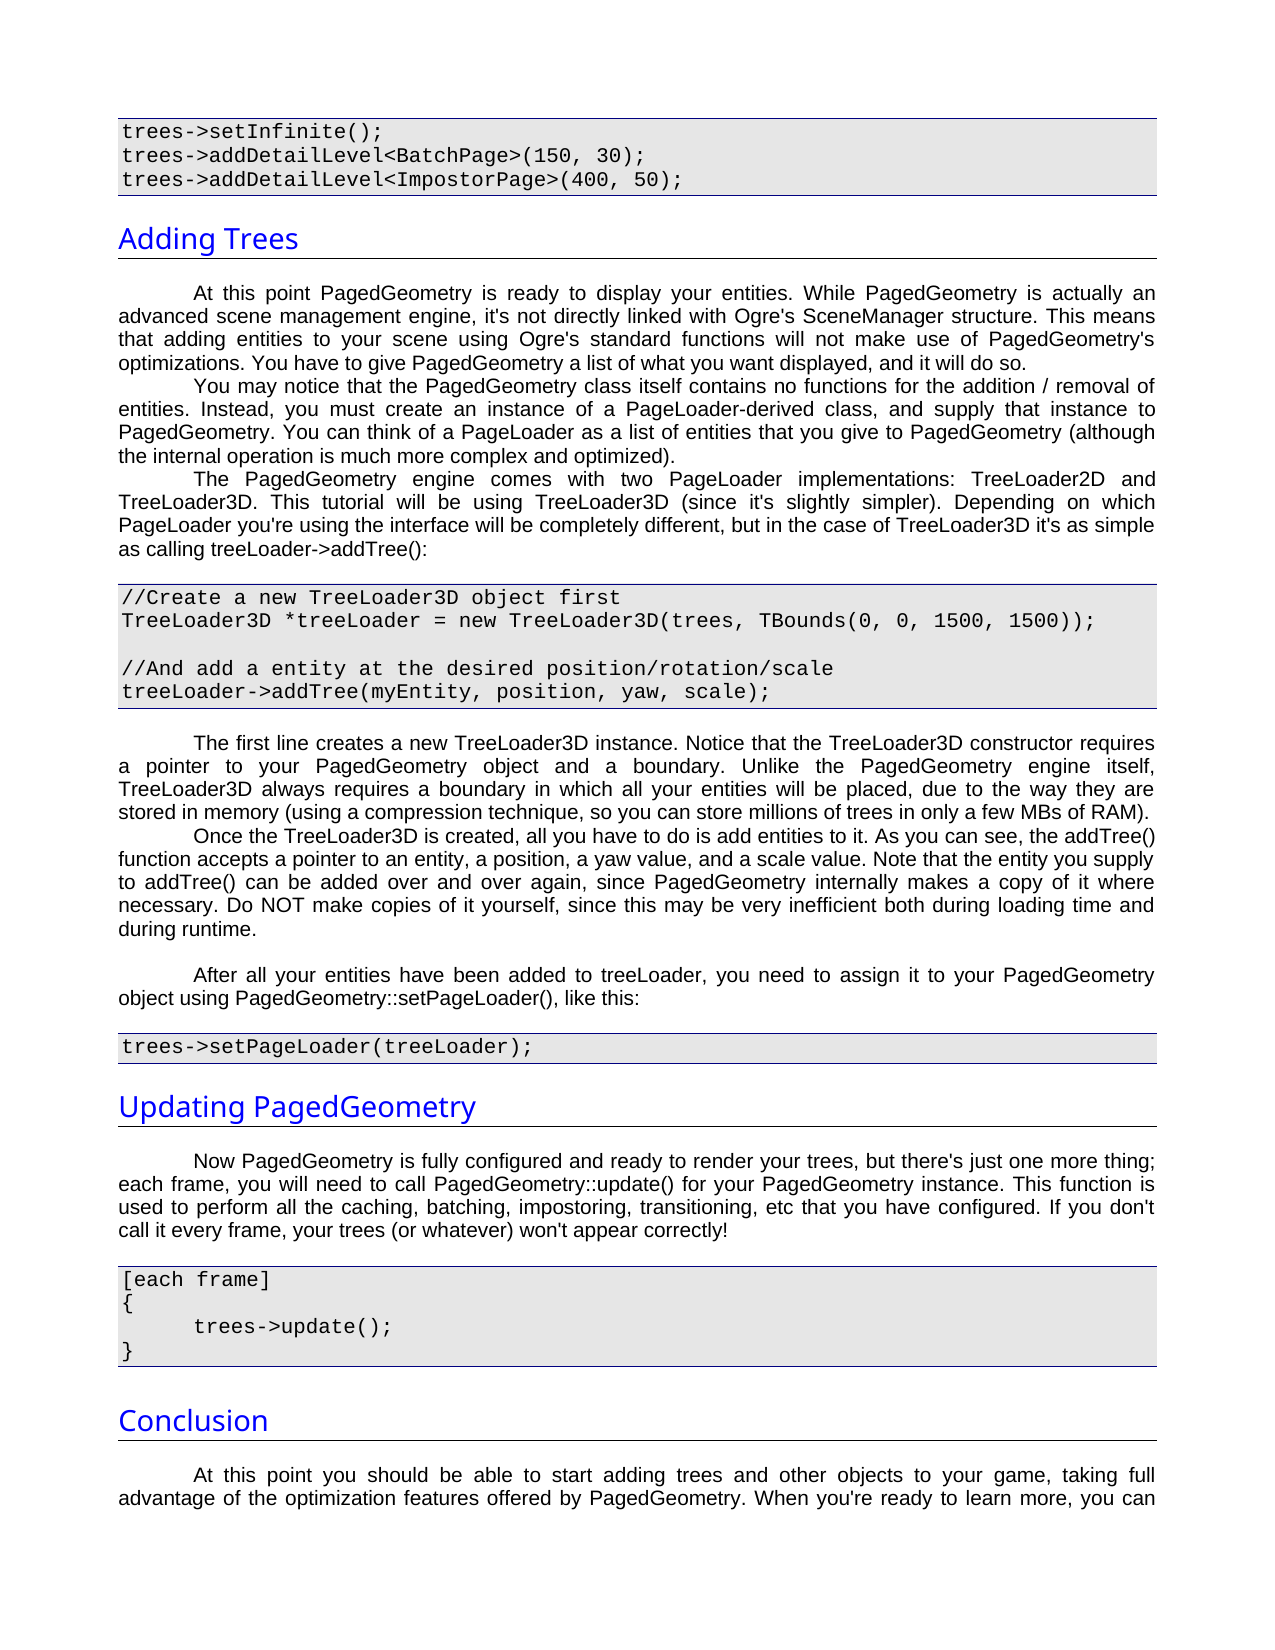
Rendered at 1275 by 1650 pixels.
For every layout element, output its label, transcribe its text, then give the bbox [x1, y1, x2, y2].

text trees->update(); [118, 1313, 1157, 1336]
text Conclusion [118, 1367, 1157, 1440]
text trees->setInfinite(); [118, 119, 1157, 142]
text Updating PagedGeometry [118, 1086, 1157, 1126]
text } [118, 1336, 1157, 1366]
text { [118, 1289, 1157, 1313]
text trees->addDetailLevel<BatchPage>(150, 30); [118, 142, 1157, 165]
text TreeLoader3D *treeLoader = new TreeLoader3D(trees, TBounds(0, 0, 1500, 1500)); [118, 607, 1157, 631]
text //And add a entity at the desired position/rotation/scale [118, 654, 1157, 678]
text After all your entities have been added to treeLoader, you need to assign it to your PagedGeometry object using PagedGeometry::setPageLoader(), like this: [118, 963, 1157, 1010]
text At this point PagedGeometry is ready to display your entities. While PagedGeometry is actually an advanced scene management engine, it's not directly linked with Ogre's SceneManager structure. This means that adding entities to your scene using Ogre's standard functions will not make use of PagedGeometry's optimizations. You have to give PagedGeometry a list of what you want displayed, and it will do so. [118, 282, 1157, 374]
text //Create a new TreeLoader3D object first [118, 585, 1157, 607]
text Adding Trees [118, 218, 1157, 258]
text At this point you should be able to start adding trees and other objects to your game, taking full advantage of the optimization features offered by PagedGeometry. When you're ready to learn more, you can [118, 1463, 1157, 1510]
text trees->addDetailLevel<ImpostorPage>(400, 50); [118, 165, 1157, 195]
text [each frame] [118, 1267, 1157, 1289]
text trees->setPageLoader(treeLoader); [118, 1034, 1157, 1063]
text The first line creates a new TreeLoader3D instance. Notice that the TreeLoader3D constructor requires a pointer to your PagedGeometry object and a boundary. Unlike the PagedGeometry engine itself, TreeLoader3D always requires a boundary in which all your entities will be placed, due to the way they are stored in memory (using a compression technique, so you can store millions of trees in only a few MBs of RAM). [118, 731, 1157, 824]
text Once the TreeLoader3D is created, all you have to do is add entities to it. As you can see, the addTree() function accepts a pointer to an entity, a position, a yaw value, and a scale value. Note that the entity you supply to addTree() can be added over and over again, since PagedGeometry internally makes a copy of it where necessary. Do NOT make copies of it yourself, since this may be very inefficient both during loading time and during runtime. [118, 824, 1157, 940]
text You may notice that the PagedGeometry class itself contains no functions for the addition / removal of entities. Instead, you must create an instance of a PageLoader-derived class, and supply that instance to PagedGeometry. You can think of a PageLoader as a list of entities that you give to PagedGeometry (although the internal operation is much more complex and optimized). [118, 374, 1157, 467]
text The PagedGeometry engine comes with two PageLoader implementations: TreeLoader2D and TreeLoader3D. This tutorial will be using TreeLoader3D (since it's slightly simpler). Depending on which PageLoader you're using the interface will be completely different, but in the case of TreeLoader3D it's as simple as calling treeLoader->addTree(): [118, 467, 1157, 560]
text treeLoader->addTree(myEntity, position, yaw, scale); [118, 678, 1157, 708]
text Now PagedGeometry is fully configured and ready to render your trees, but there's just one more thing; each frame, you will need to call PagedGeometry::update() for your PagedGeometry instance. This function is used to perform all the caching, batching, impostoring, transitioning, etc that you have configured. If you don't call it every frame, your trees (or whatever) won't appear correctly! [118, 1149, 1157, 1242]
